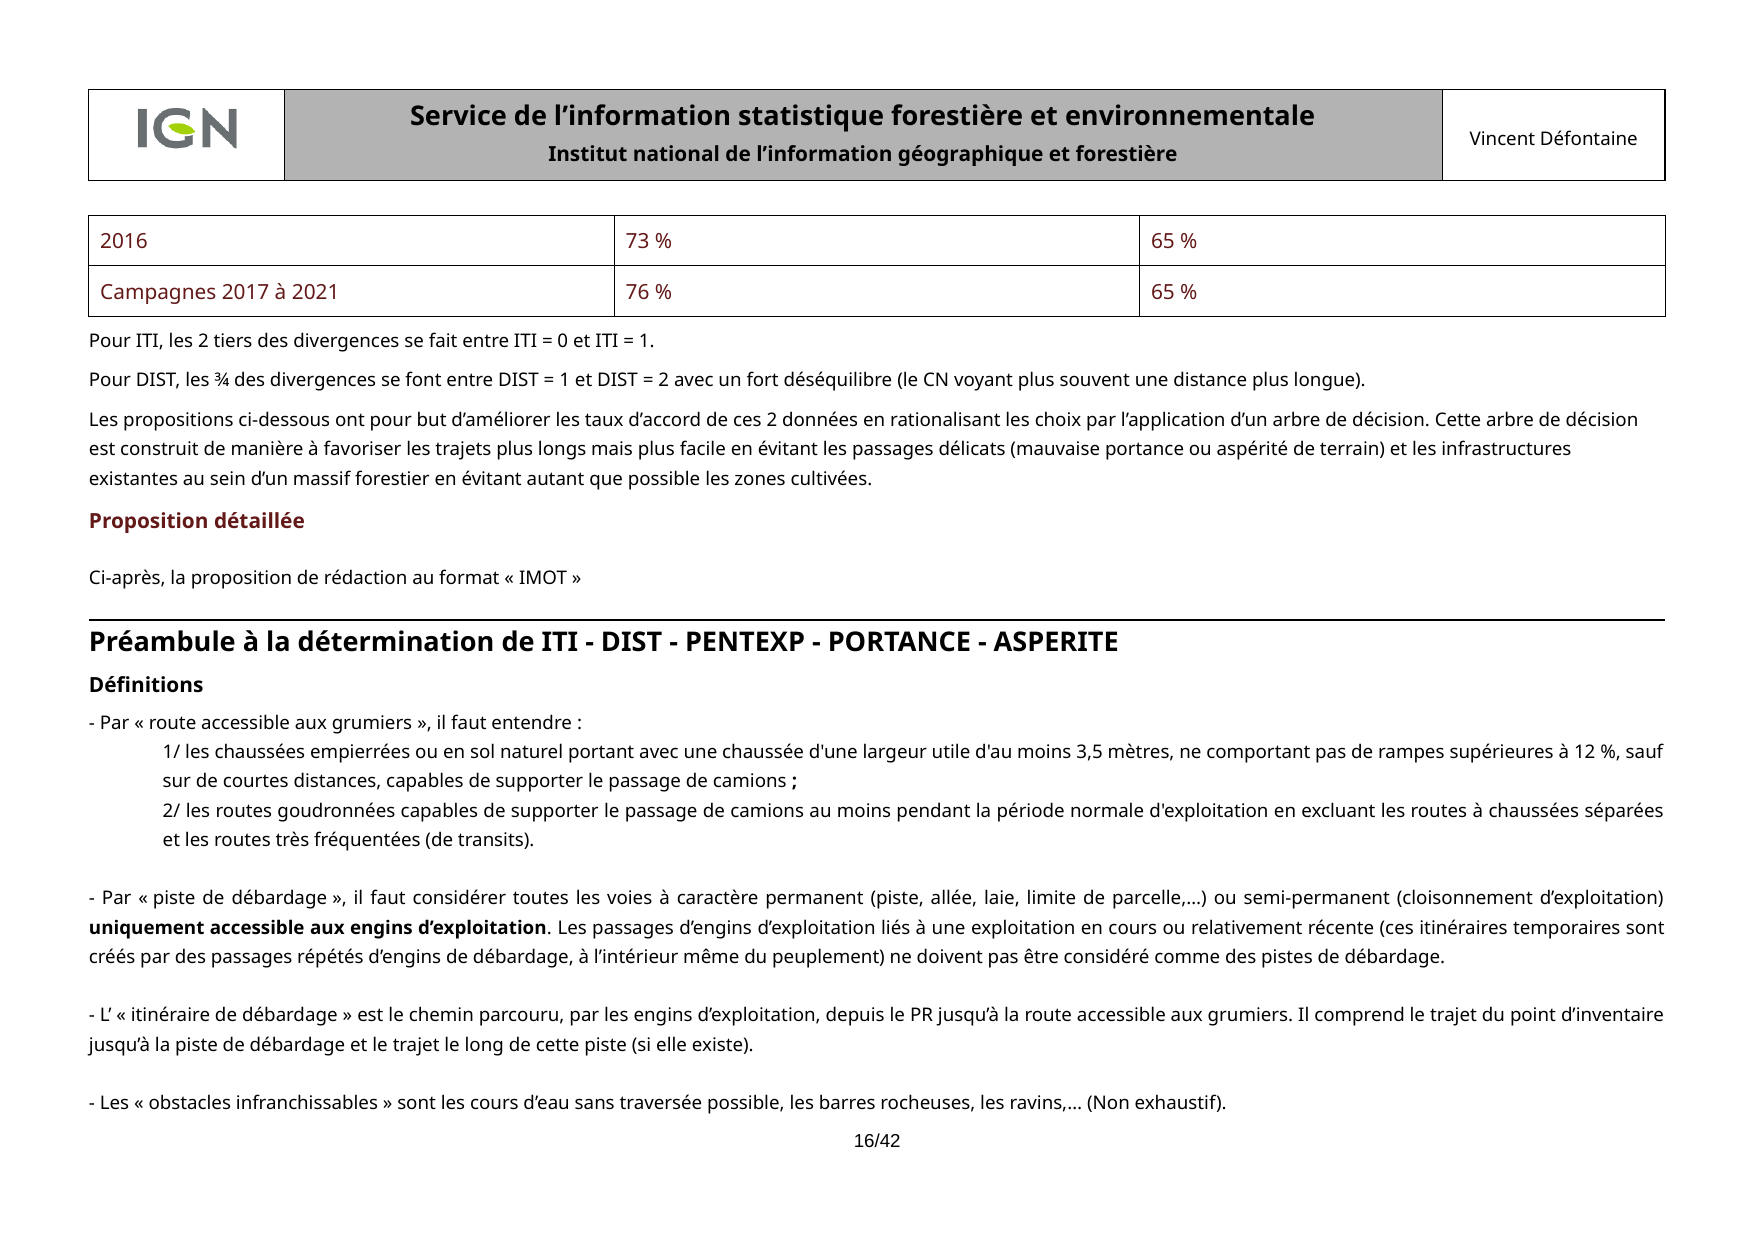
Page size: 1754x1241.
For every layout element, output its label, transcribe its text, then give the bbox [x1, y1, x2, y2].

text Pour ITI, les 2 tiers des divergences se fait entre ITI = 0 et ITI = 1. [89, 327, 1665, 353]
text - Les « obstacles infranchissables » sont les cours d’eau sans traversée possible, les barres rocheuses, les ravins,… (Non exhaustif). [89, 1089, 1665, 1115]
text - L’ « itinéraire de débardage » est le chemin parcouru, par les engins d’exploitation, depuis le PR jusqu’à la route accessible aux grumiers. Il comprend le trajet du point d’inventaire jusqu’à la piste de débardage et le trajet le long de cette piste (si elle existe). [89, 1002, 1665, 1057]
table_cell 76 % [615, 266, 1139, 316]
text - Par « route accessible aux grumiers », il faut entendre : [89, 709, 1665, 734]
text 1/ les chaussées empierrées ou en sol naturel portant avec une chaussée d'une largeur utile d'au moins 3,5 mètres, ne comportant pas de rampes supérieures à 12 %, sauf sur de courtes distances, capables de supporter le passage de camions ; [162, 738, 1665, 793]
subtitle Définitions [89, 670, 1665, 699]
picture [121, 94, 253, 162]
subtitle Proposition détaillée [89, 506, 1665, 534]
text 2/ les routes goudronnées capables de supporter le passage de camions au moins pendant la période normale d'exploitation en excluant les routes à chaussées séparées et les routes très fréquentées (de transits). [162, 797, 1665, 852]
text Pour DIST, les ¾ des divergences se font entre DIST = 1 et DIST = 2 avec un fort déséquilibre (le CN voyant plus souvent une distance plus longue). [89, 367, 1665, 392]
text Ci-après, la proposition de rédaction au format « IMOT » [89, 565, 1665, 590]
table_cell 65 % [1140, 266, 1665, 316]
table_cell 65 % [1140, 216, 1665, 265]
table_cell 73 % [615, 216, 1139, 265]
subtitle Préambule à la détermination de ITI - DIST - PENTEXP - PORTANCE - ASPERITE [89, 621, 1665, 660]
text - Par « piste de débardage », il faut considérer toutes les voies à caractère permanent (piste, allée, laie, limite de parcelle,…) ou semi-permanent (cloisonnement d’exploitation) uniquement accessible aux engins d’exploitation. Les passages d’engins d’exploitation liés à une exploitation en cours ou relativement récente (ces itinéraires temporaires sont créés par des passages répétés d’engins de débardage, à l’intérieur même du peuplement) ne doivent pas être considéré comme des pistes de débardage. [89, 885, 1665, 969]
text Les propositions ci-dessous ont pour but d’améliorer les taux d’accord de ces 2 données en rationalisant les choix par l’application d’un arbre de décision. Cette arbre de décision est construit de manière à favoriser les trajets plus longs mais plus facile en évitant les passages délicats (mauvaise portance ou aspérité de terrain) et les infrastructures existantes au sein d’un massif forestier en évitant autant que possible les zones cultivées. [89, 406, 1665, 491]
table_cell 2016 [89, 216, 614, 265]
table_cell Campagnes 2017 à 2021 [89, 266, 614, 316]
